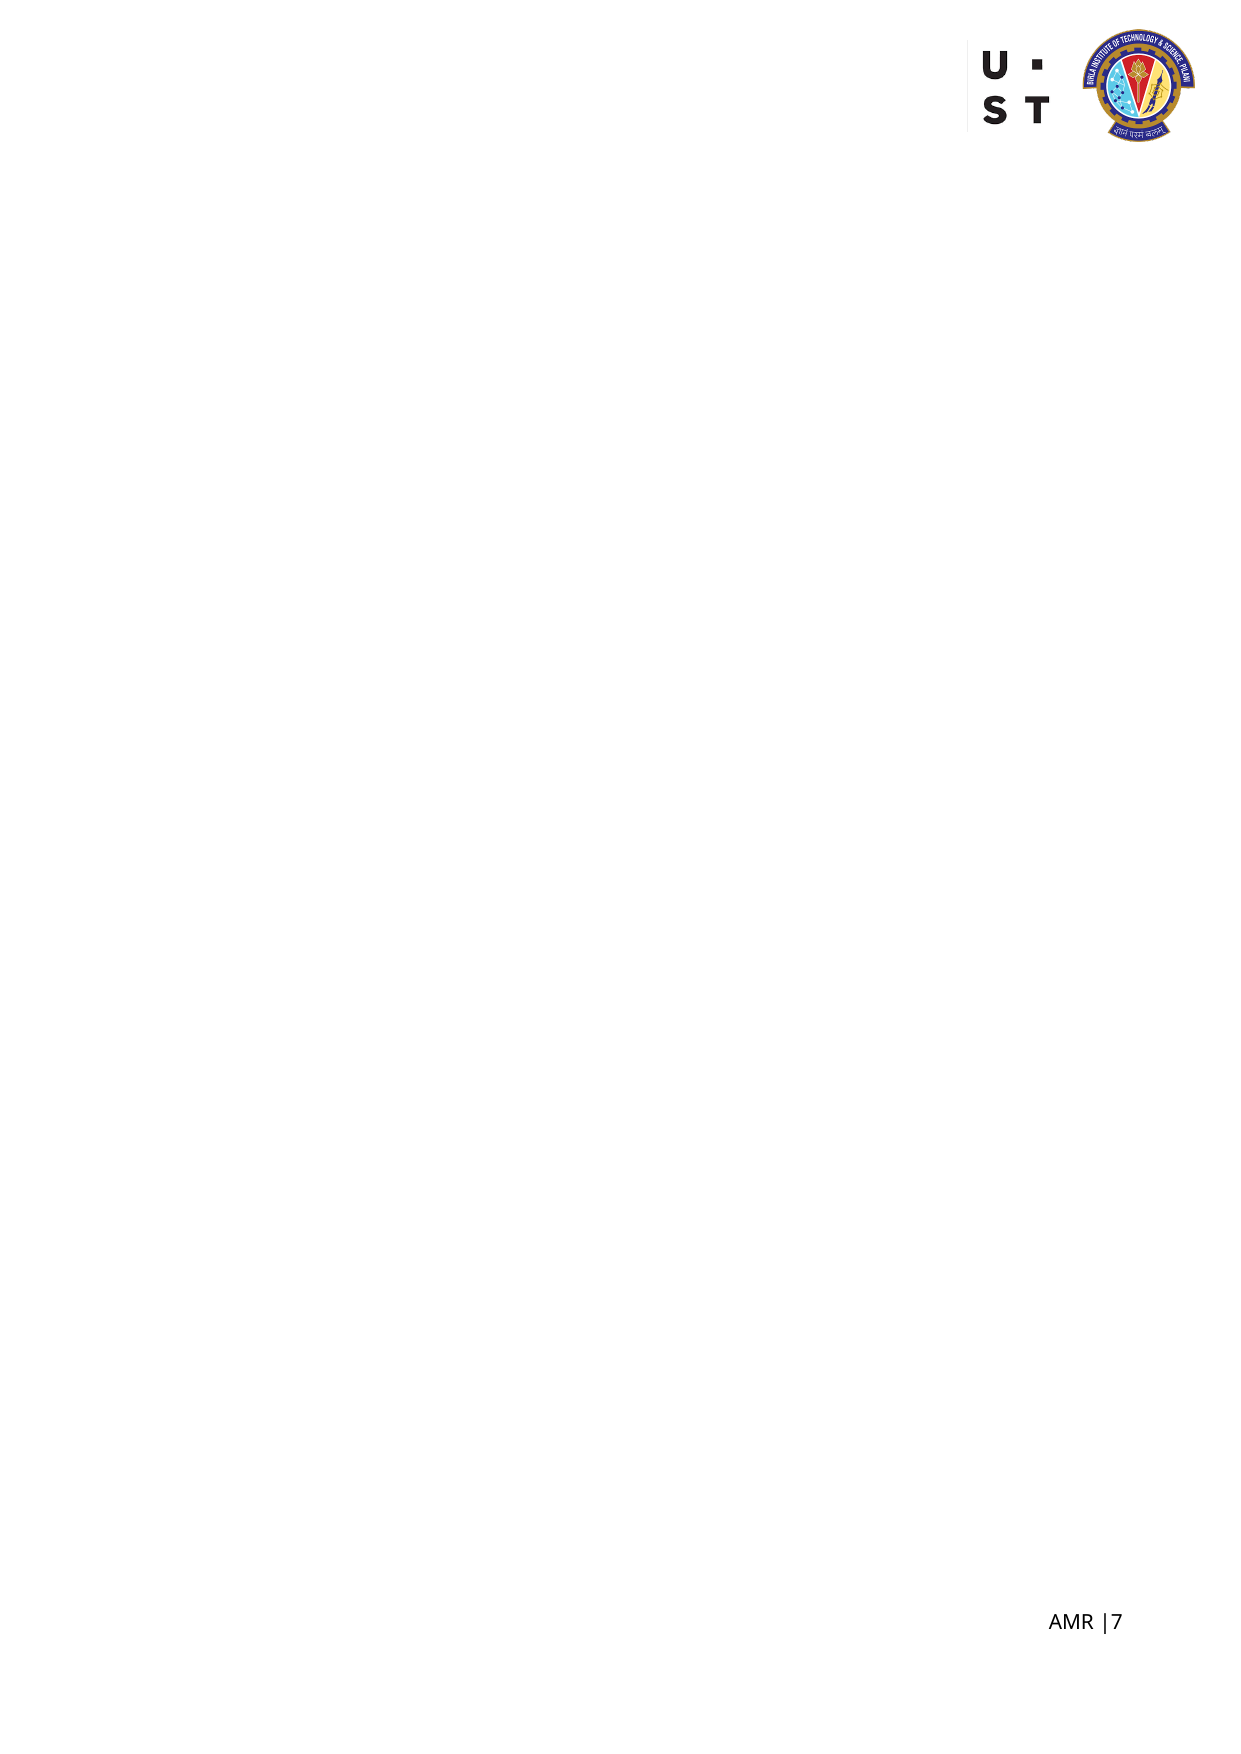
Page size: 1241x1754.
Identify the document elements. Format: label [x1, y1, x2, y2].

picture [1082, 29, 1195, 142]
picture [967, 40, 1057, 132]
